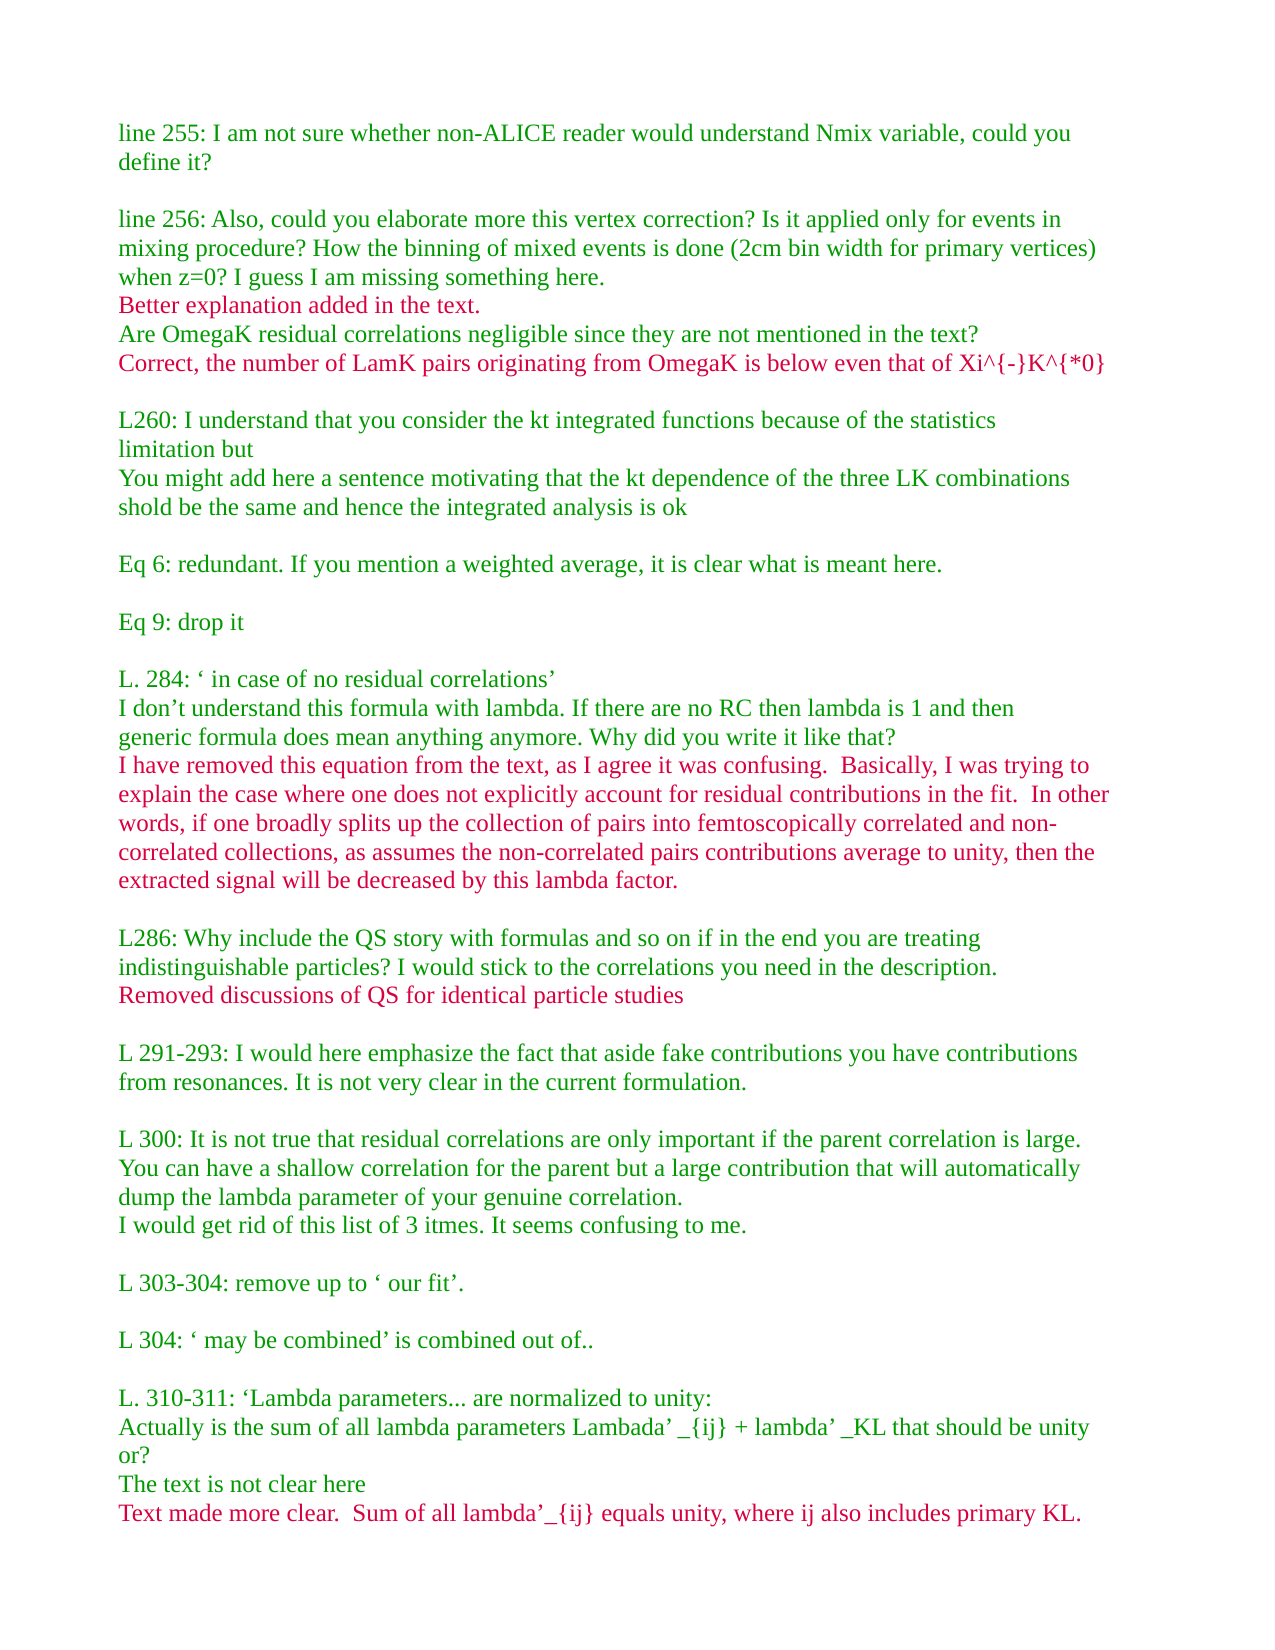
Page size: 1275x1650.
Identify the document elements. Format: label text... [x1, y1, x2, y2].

text shold be the same and hence the integrated analysis is ok [118, 492, 1157, 521]
text define it? [118, 147, 1157, 176]
text Eq 6: redundant. If you mention a weighted average, it is clear what is meant here. [118, 549, 1157, 578]
text You might add here a sentence motivating that the kt dependence of the three LK combinations [118, 463, 1157, 492]
text Are OmegaK residual correlations negligible since they are not mentioned in the text? [118, 319, 1157, 348]
text mixing procedure? How the binning of mixed events is done (2cm bin width for primary vertices) [118, 233, 1157, 262]
text I would get rid of this list of 3 itmes. It seems confusing to me. [118, 1211, 1157, 1239]
text indistinguishable particles? I would stick to the correlations you need in the description. [118, 952, 1157, 981]
text L. 284: ‘ in case of no residual correlations’ [118, 664, 1157, 693]
text I don’t understand this formula with lambda. If there are no RC then lambda is 1 and then [118, 693, 1157, 722]
text Eq 9: drop it [118, 607, 1157, 636]
text Correct, the number of LamK pairs originating from OmegaK is below even that of Xi^{-}K^{*0} [118, 348, 1157, 377]
text L 291-293: I would here emphasize the fact that aside fake contributions you have contributions [118, 1038, 1157, 1067]
text line 256: Also, could you elaborate more this vertex correction? Is it applied only for events in [118, 204, 1157, 233]
text You can have a shallow correlation for the parent but a large contribution that will automatically [118, 1153, 1157, 1182]
text The text is not clear here [118, 1469, 1157, 1498]
text Better explanation added in the text. [118, 291, 1157, 319]
text Removed discussions of QS for identical particle studies [118, 981, 1157, 1009]
text L 300: It is not true that residual correlations are only important if the parent correlation is large. [118, 1124, 1157, 1153]
text line 255: I am not sure whether non-ALICE reader would understand Nmix variable, could you [118, 118, 1157, 147]
text Text made more clear. Sum of all lambda’_{ij} equals unity, where ij also includes primary KL. [118, 1498, 1157, 1527]
text L286: Why include the QS story with formulas and so on if in the end you are treating [118, 923, 1157, 952]
text when z=0? I guess I am missing something here. [118, 262, 1157, 291]
text L 303-304: remove up to ‘ our fit’. [118, 1268, 1157, 1297]
text or? [118, 1441, 1157, 1469]
text L 304: ‘ may be combined’ is combined out of.. [118, 1326, 1157, 1354]
text from resonances. It is not very clear in the current formulation. [118, 1067, 1157, 1096]
text L260: I understand that you consider the kt integrated functions because of the statistics [118, 406, 1157, 434]
text generic formula does mean anything anymore. Why did you write it like that? [118, 722, 1157, 751]
text I have removed this equation from the text, as I agree it was confusing. Basically, I was trying to explain the case where one does not explicitly account for residual contributions in the fit. In other words, if one broadly splits up the collection of pairs into femtoscopically correlated and non-correlated collections, as assumes the non-correlated pairs contributions average to unity, then the extracted signal will be decreased by this lambda factor. [118, 751, 1157, 894]
text Actually is the sum of all lambda parameters Lambada’ _{ij} + lambda’ _KL that should be unity [118, 1412, 1157, 1441]
text dump the lambda parameter of your genuine correlation. [118, 1182, 1157, 1211]
text limitation but [118, 434, 1157, 463]
text L. 310-311: ‘Lambda parameters... are normalized to unity: [118, 1383, 1157, 1412]
